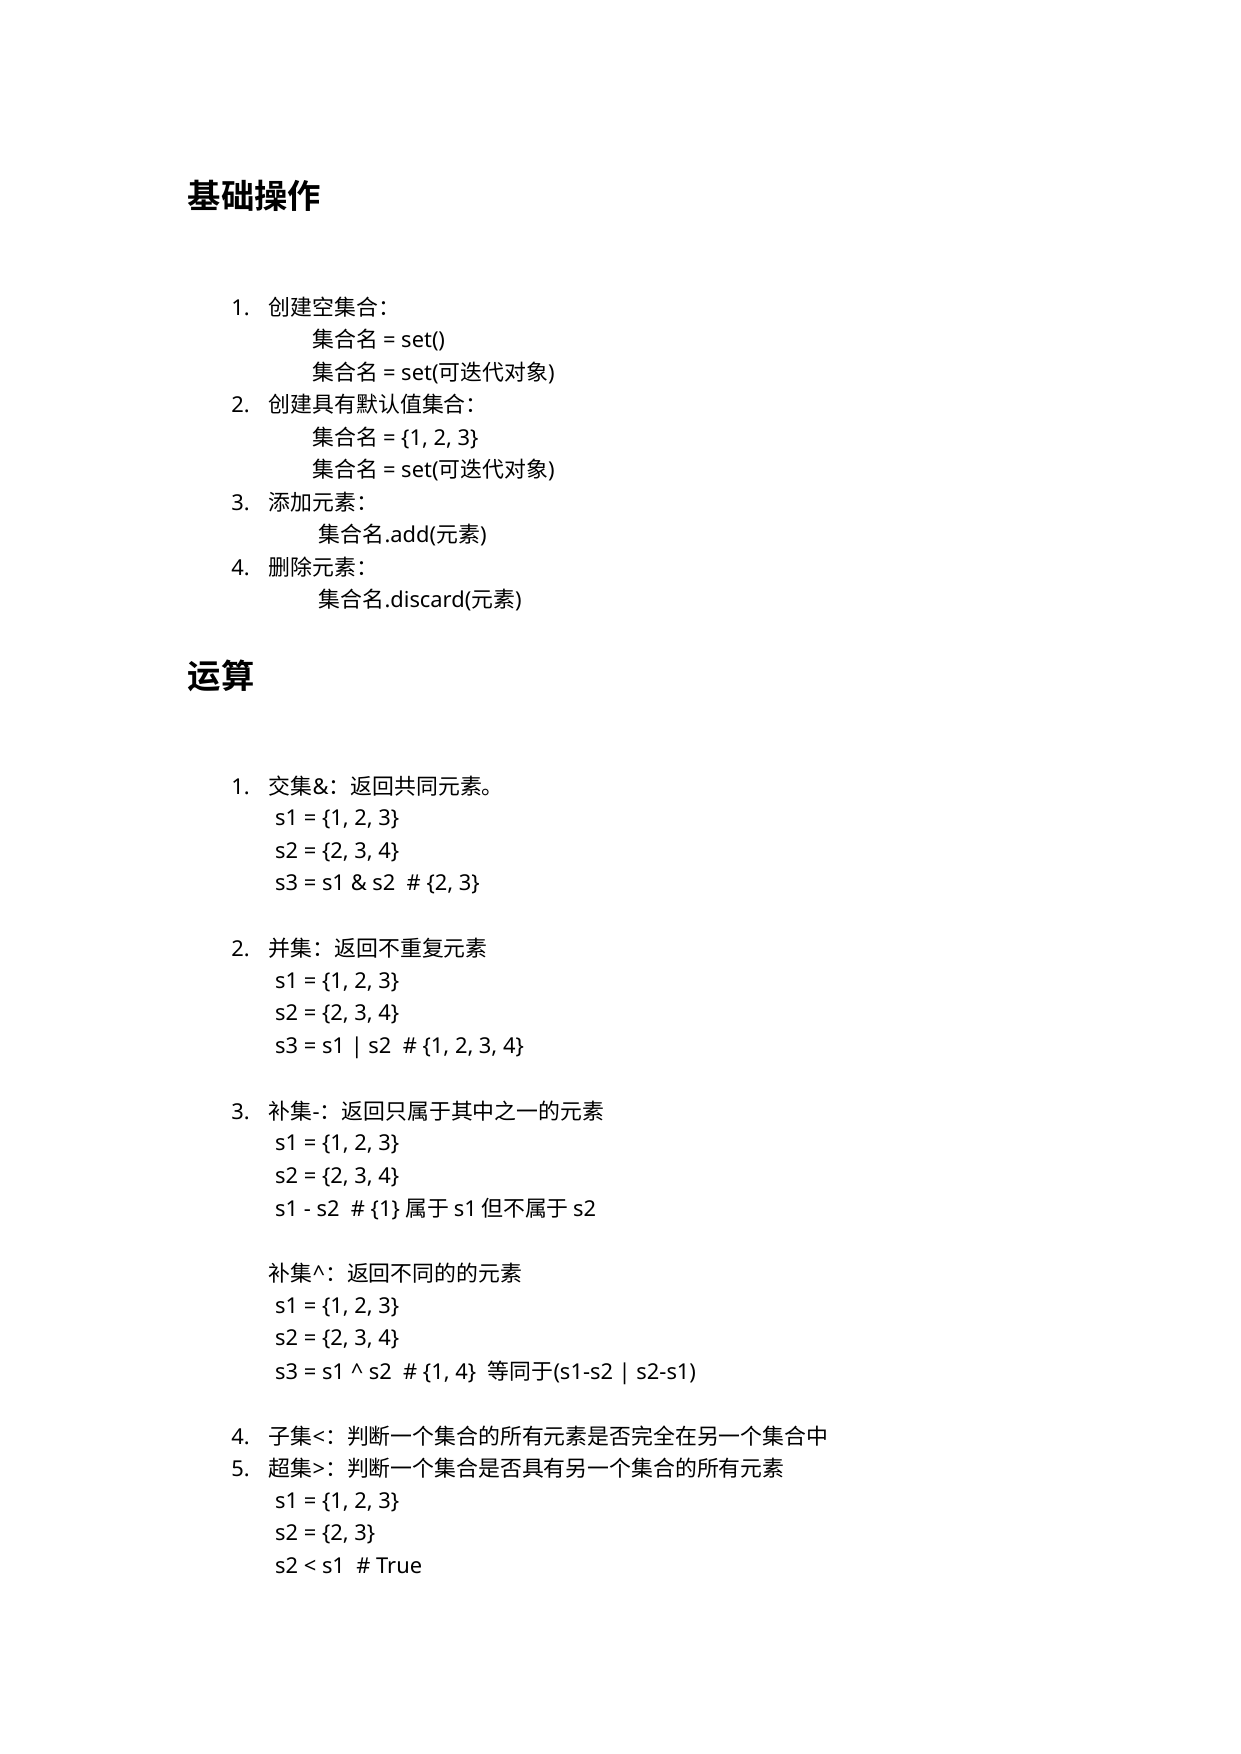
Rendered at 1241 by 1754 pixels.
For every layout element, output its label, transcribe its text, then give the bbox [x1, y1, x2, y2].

text 集合名 = set(可迭代对象) [269, 452, 1053, 484]
text 集合名.add(元素) [275, 517, 1053, 549]
list 创建空集合： [231, 289, 1053, 322]
text s1 - s2 # {1} 属于s1但不属于s2 [187, 1191, 1053, 1223]
text 集合名.discard(元素) [275, 582, 1053, 614]
text s3 = s1 & s2 # {2, 3} [187, 866, 1053, 898]
text 集合名 = set() [269, 322, 1053, 354]
text s2 = {2, 3, 4} [187, 1158, 1053, 1191]
list 补集-：返回只属于其中之一的元素 [231, 1093, 1053, 1126]
text s2 = {2, 3, 4} [231, 833, 1053, 866]
text s3 = s1 ^ s2 # {1, 4} 等同于(s1-s2 | s2-s1) [187, 1353, 1053, 1386]
text s1 = {1, 2, 3} [231, 963, 1053, 996]
list 超集>：判断一个集合是否具有另一个集合的所有元素 [231, 1451, 1053, 1483]
text s1 = {1, 2, 3} [187, 1483, 1053, 1516]
text s1 = {1, 2, 3} [187, 1288, 1053, 1321]
list 创建具有默认值集合： [231, 387, 1053, 419]
list 删除元素： [231, 549, 1053, 582]
text s1 = {1, 2, 3} [231, 801, 1053, 833]
text 集合名 = set(可迭代对象) [269, 354, 1053, 387]
list 添加元素： [231, 484, 1053, 517]
text s3 = s1 | s2 # {1, 2, 3, 4} [187, 1028, 1053, 1061]
text 集合名 = {1, 2, 3} [269, 419, 1053, 452]
list 补集^：返回不同的的元素 [269, 1256, 1053, 1288]
text s2 = {2, 3, 4} [187, 996, 1053, 1028]
subtitle 基础操作 [187, 162, 1053, 227]
text s2 = {2, 3, 4} [187, 1321, 1053, 1353]
subtitle 运算 [187, 641, 1053, 706]
list 并集：返回不重复元素 [231, 931, 1053, 963]
list 子集<：判断一个集合的所有元素是否完全在另一个集合中 [231, 1418, 1053, 1451]
text s1 = {1, 2, 3} [187, 1126, 1053, 1158]
text s2 = {2, 3} [187, 1516, 1053, 1548]
text s2 < s1 # True [187, 1548, 1053, 1581]
list 交集&：返回共同元素。 [231, 768, 1053, 801]
